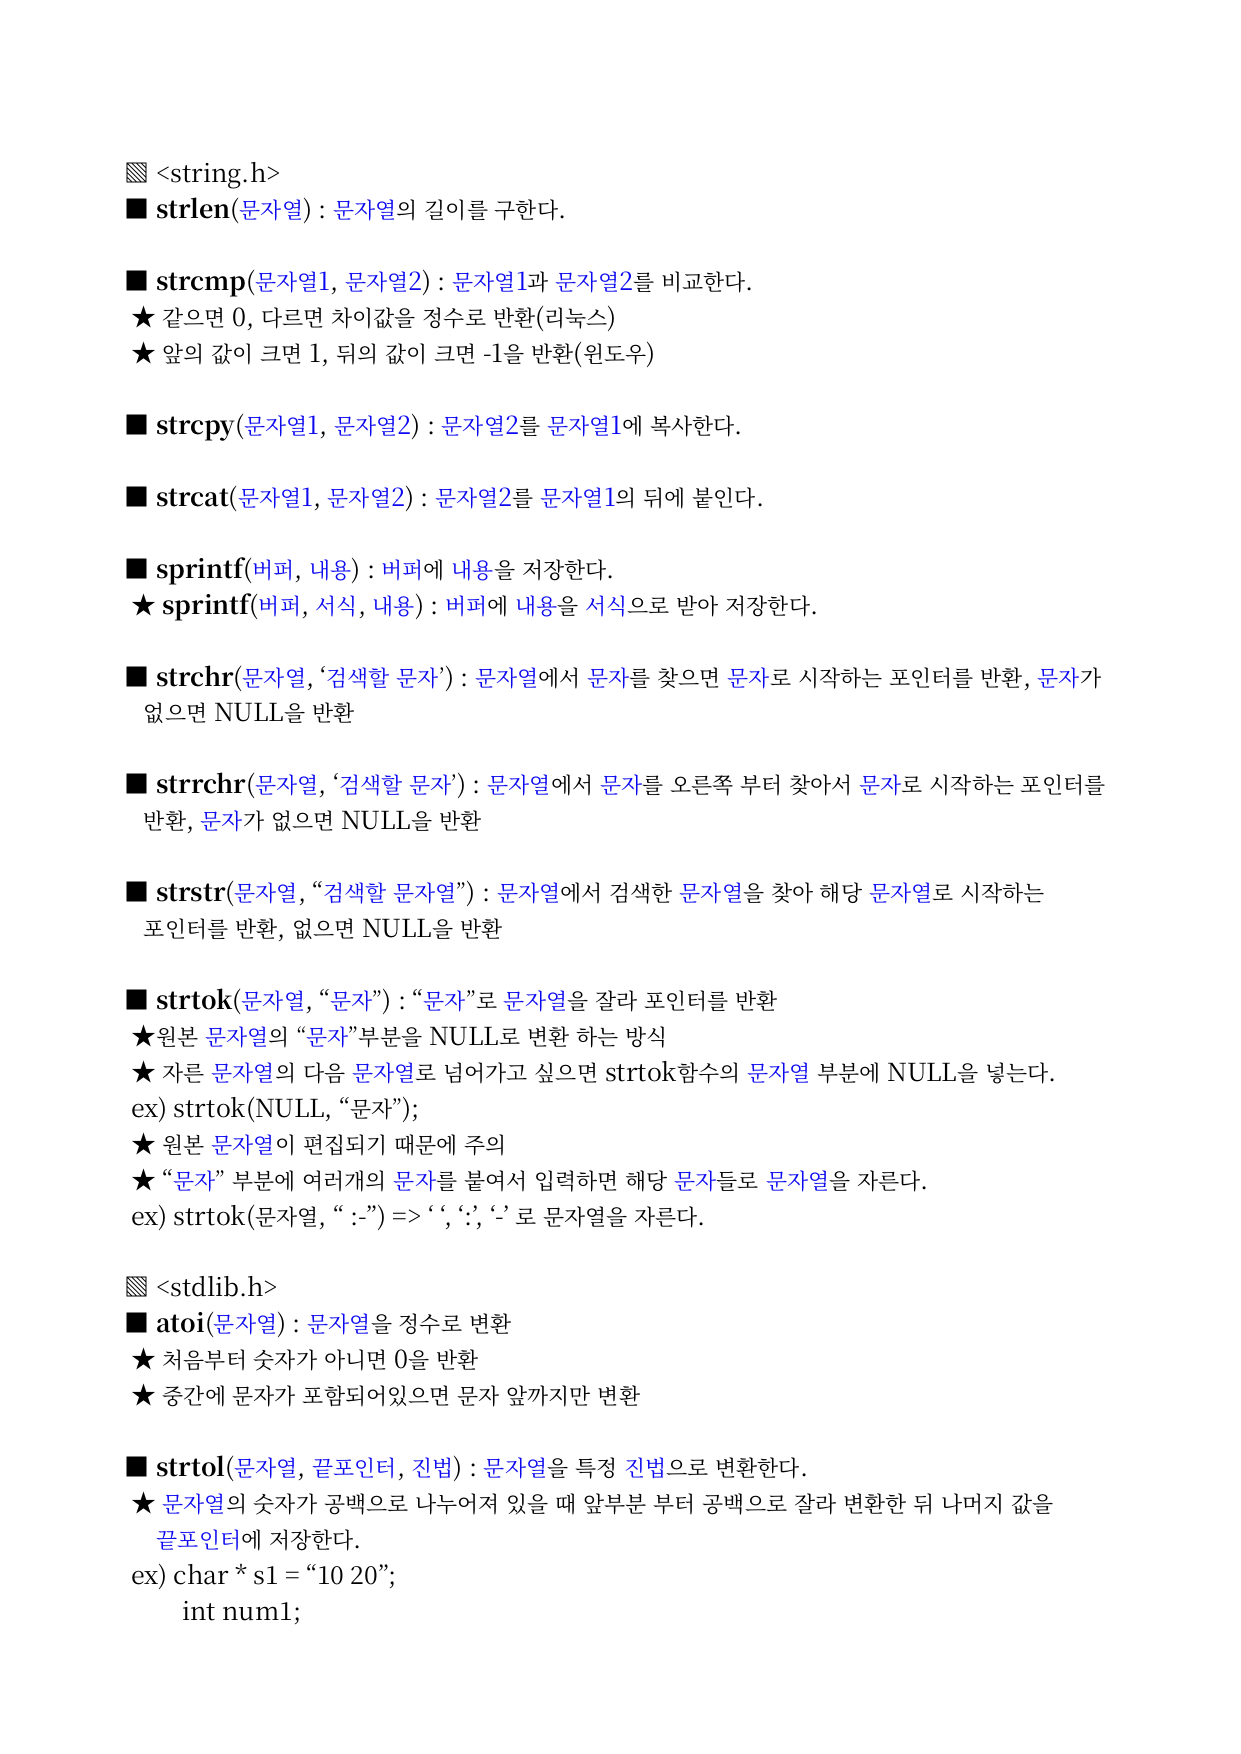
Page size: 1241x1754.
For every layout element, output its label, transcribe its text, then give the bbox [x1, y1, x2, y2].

text 끝포인터에 저장한다. [118, 1520, 1122, 1556]
text ■ strstr(문자열, “검색할 문자열”) : 문자열에서 검색한 문자열을 찾아 해당 문자열로 시작하는 [118, 873, 1122, 909]
text ★ 문자열의 숫자가 공백으로 나누어져 있을 때 앞부분 부터 공백으로 잘라 변환한 뒤 나머지 값을 [118, 1484, 1122, 1520]
text ★ 원본 문자열이 편집되기 때문에 주의 [118, 1124, 1122, 1160]
text ■ strrchr(문자열, ‘검색할 문자’) : 문자열에서 문자를 오른쪽 부터 찾아서 문자로 시작하는 포인터를 [118, 765, 1122, 801]
text ■ strtok(문자열, “문자”) : “문자”로 문자열을 잘라 포인터를 반환 [118, 981, 1122, 1017]
text ★ 앞의 값이 크면 1, 뒤의 값이 크면 -1을 반환(윈도우) [118, 334, 1122, 370]
text ★ 중간에 문자가 포함되어있으면 문자 앞까지만 변환 [118, 1376, 1122, 1412]
text ex) strtok(NULL, “문자”); [118, 1088, 1122, 1124]
text ★ sprintf(버퍼, 서식, 내용) : 버퍼에 내용을 서식으로 받아 저장한다. [118, 585, 1122, 621]
text ■ strchr(문자열, ‘검색할 문자’) : 문자열에서 문자를 찾으면 문자로 시작하는 포인터를 반환, 문자가 [118, 657, 1122, 693]
text ★ 같으면 0, 다르면 차이값을 정수로 반환(리눅스) [118, 298, 1122, 334]
text ▧ <string.h> [118, 154, 1122, 190]
text ex) strtok(문자열, “ :-”) => ‘ ‘, ‘:’, ‘-’ 로 문자열을 자른다. [118, 1196, 1122, 1232]
text ■ strcat(문자열1, 문자열2) : 문자열2를 문자열1의 뒤에 붙인다. [118, 477, 1122, 513]
text ★원본 문자열의 “문자”부분을 NULL로 변환 하는 방식 [118, 1017, 1122, 1052]
text ★ 자른 문자열의 다음 문자열로 넘어가고 싶으면 strtok함수의 문자열 부분에 NULL을 넣는다. [118, 1052, 1122, 1088]
text ■ strcmp(문자열1, 문자열2) : 문자열1과 문자열2를 비교한다. [118, 262, 1122, 298]
text ▧ <stdlib.h> [118, 1268, 1122, 1304]
text ■ strtol(문자열, 끝포인터, 진법) : 문자열을 특정 진법으로 변환한다. [118, 1448, 1122, 1484]
text ★ “문자” 부분에 여러개의 문자를 붙여서 입력하면 해당 문자들로 문자열을 자른다. [118, 1160, 1122, 1196]
text ex) char * s1 = “10 20”; [118, 1556, 1122, 1592]
text ■ sprintf(버퍼, 내용) : 버퍼에 내용을 저장한다. [118, 549, 1122, 585]
text ■ atoi(문자열) : 문자열을 정수로 변환 [118, 1304, 1122, 1340]
text 없으면 NULL을 반환 [118, 693, 1122, 729]
text 반환, 문자가 없으면 NULL을 반환 [118, 801, 1122, 837]
text ■ strlen(문자열) : 문자열의 길이를 구한다. [118, 190, 1122, 226]
text int num1; [118, 1592, 1122, 1627]
text ■ strcpy(문자열1, 문자열2) : 문자열2를 문자열1에 복사한다. [118, 406, 1122, 442]
text 포인터를 반환, 없으면 NULL을 반환 [118, 909, 1122, 945]
text ★ 처음부터 숫자가 아니면 0을 반환 [118, 1340, 1122, 1376]
